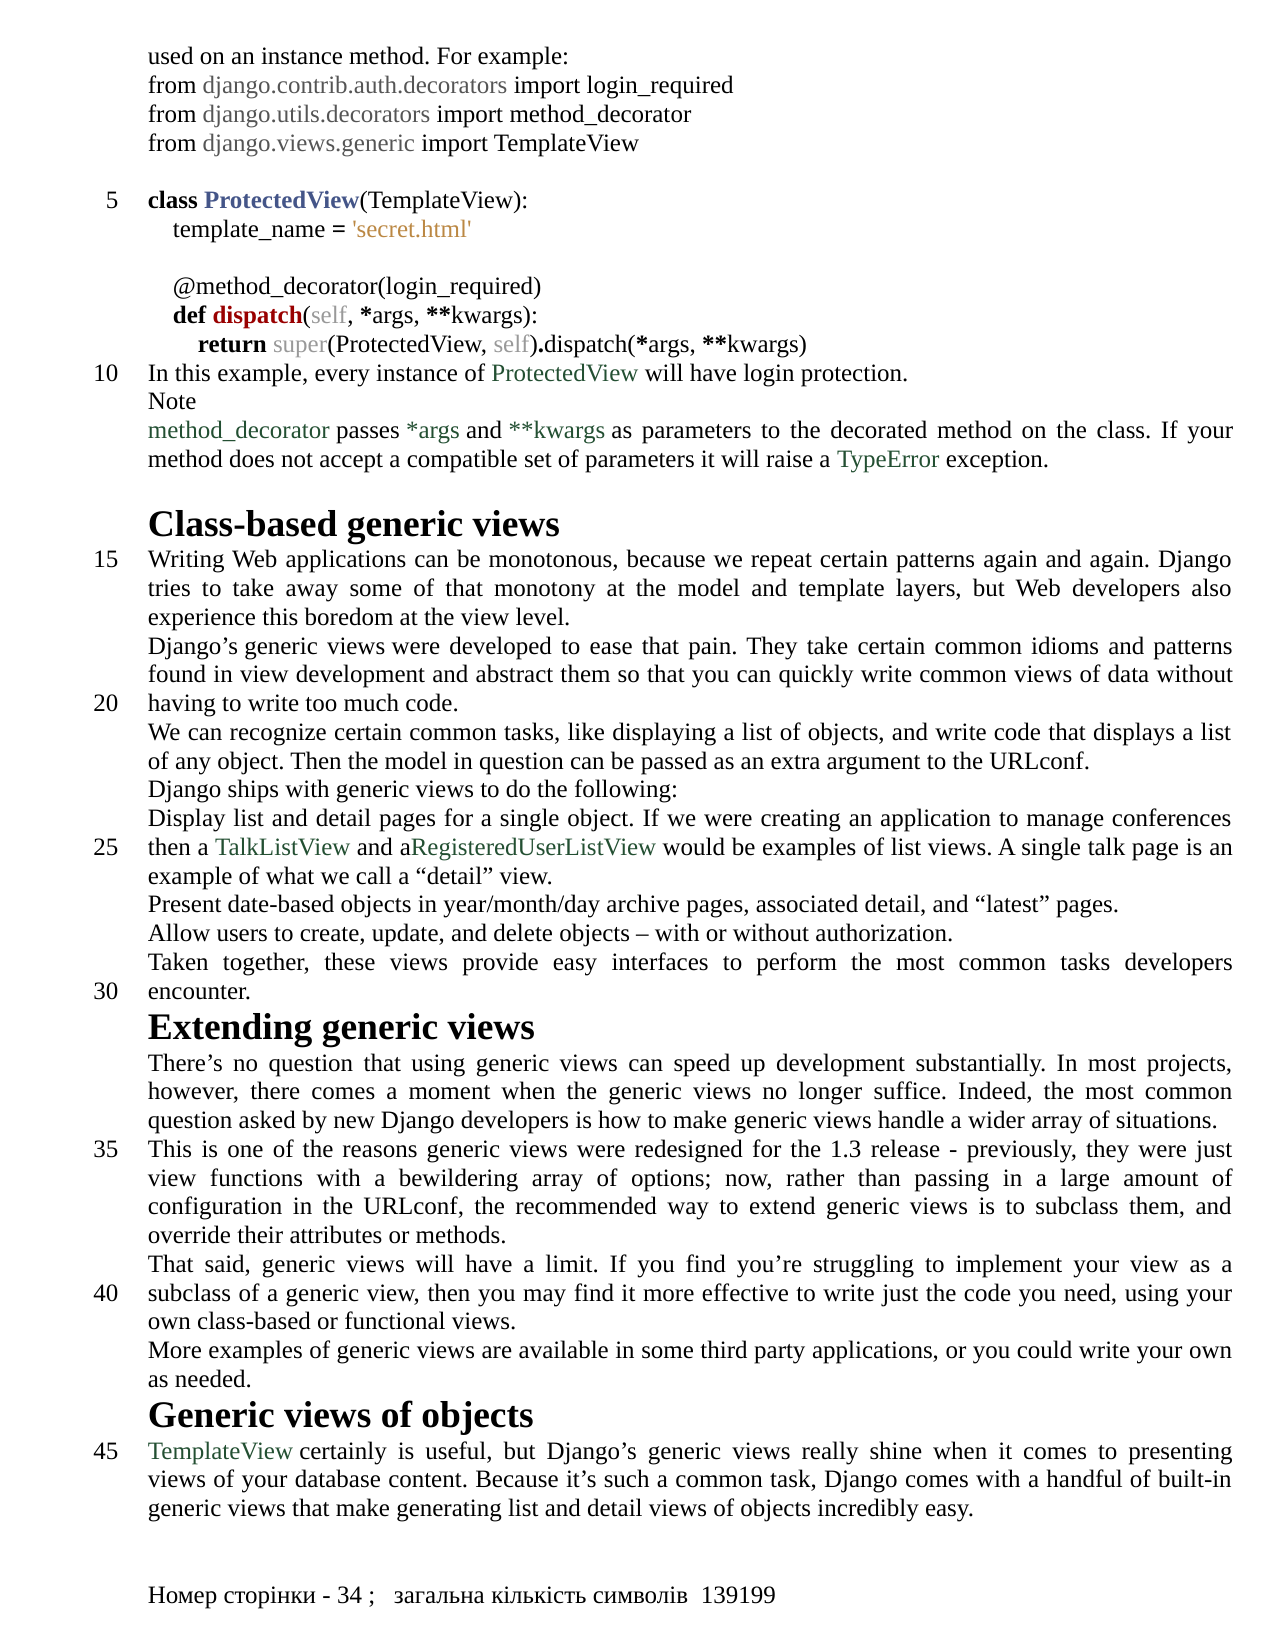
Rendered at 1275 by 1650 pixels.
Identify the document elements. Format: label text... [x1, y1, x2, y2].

text More examples of generic views are available in some third party applications, or you could write your own as needed. [148, 1335, 1234, 1393]
text method_decorator passes *args and **kwargs as parameters to the decorated method on the class. If your method does not accept a compatible set of parameters it will raise a TypeError exception. [148, 415, 1234, 473]
text class ProtectedView(TemplateView): [148, 185, 1234, 214]
text from django.contrib.auth.decorators import login_required [148, 70, 1234, 99]
text from django.views.generic import TemplateView [148, 128, 1234, 156]
text We can recognize certain common tasks, like displaying a list of objects, and write code that displays a list of any object. Then the model in question can be passed as an extra argument to the URLconf. [148, 717, 1234, 774]
text @method_decorator(login_required) [148, 271, 1234, 300]
text Display list and detail pages for a single object. If we were creating an application to manage conferences then a TalkListView and aRegisteredUserListView would be examples of list views. A single talk page is an example of what we call a “detail” view. [148, 803, 1234, 889]
subtitle Generic views of objects [148, 1393, 1234, 1436]
text Writing Web applications can be monotonous, because we repeat certain patterns again and again. Django tries to take away some of that monotony at the model and template layers, but Web developers also experience this boredom at the view level. [148, 544, 1234, 631]
text Django’s generic views were developed to ease that pain. They take certain common idioms and patterns found in view development and abstract them so that you can quickly write common views of data without having to write too much code. [148, 631, 1234, 717]
text Taken together, these views provide easy interfaces to perform the most common tasks developers encounter. [148, 947, 1234, 1004]
text This is one of the reasons generic views were redesigned for the 1.3 release - previously, they were just view functions with a bewildering array of options; now, rather than passing in a large amount of configuration in the URLconf, the recommended way to extend generic views is to subclass them, and override their attributes or methods. [148, 1134, 1234, 1249]
subtitle Extending generic views [148, 1004, 1234, 1048]
text In this example, every instance of ProtectedView will have login protection. [148, 358, 1234, 386]
text from django.utils.decorators import method_decorator [148, 99, 1234, 128]
text def dispatch(self, *args, **kwargs): [148, 300, 1234, 329]
text TemplateView certainly is useful, but Django’s generic views really shine when it comes to presenting views of your database content. Because it’s such a common task, Django comes with a handful of built-in generic views that make generating list and detail views of objects incredibly easy. [148, 1436, 1234, 1522]
text Allow users to create, update, and delete objects – with or without authorization. [148, 918, 1234, 947]
text Note [148, 386, 1234, 415]
text That said, generic views will have a limit. If you find you’re struggling to implement your view as a subclass of a generic view, then you may find it more effective to write just the code you need, using your own class-based or functional views. [148, 1249, 1234, 1335]
text Present date-based objects in year/month/day archive pages, associated detail, and “latest” pages. [148, 889, 1234, 918]
text There’s no question that using generic views can speed up development substantially. In most projects, however, there comes a moment when the generic views no longer suffice. Indeed, the most common question asked by new Django developers is how to make generic views handle a wider array of situations. [148, 1048, 1234, 1134]
subtitle Class-based generic views [148, 501, 1234, 544]
text Django ships with generic views to do the following: [148, 774, 1234, 803]
text used on an instance method. For example: [148, 41, 1234, 70]
text return super(ProtectedView, self).dispatch(*args, **kwargs) [148, 329, 1234, 358]
text template_name = 'secret.html' [148, 214, 1234, 243]
